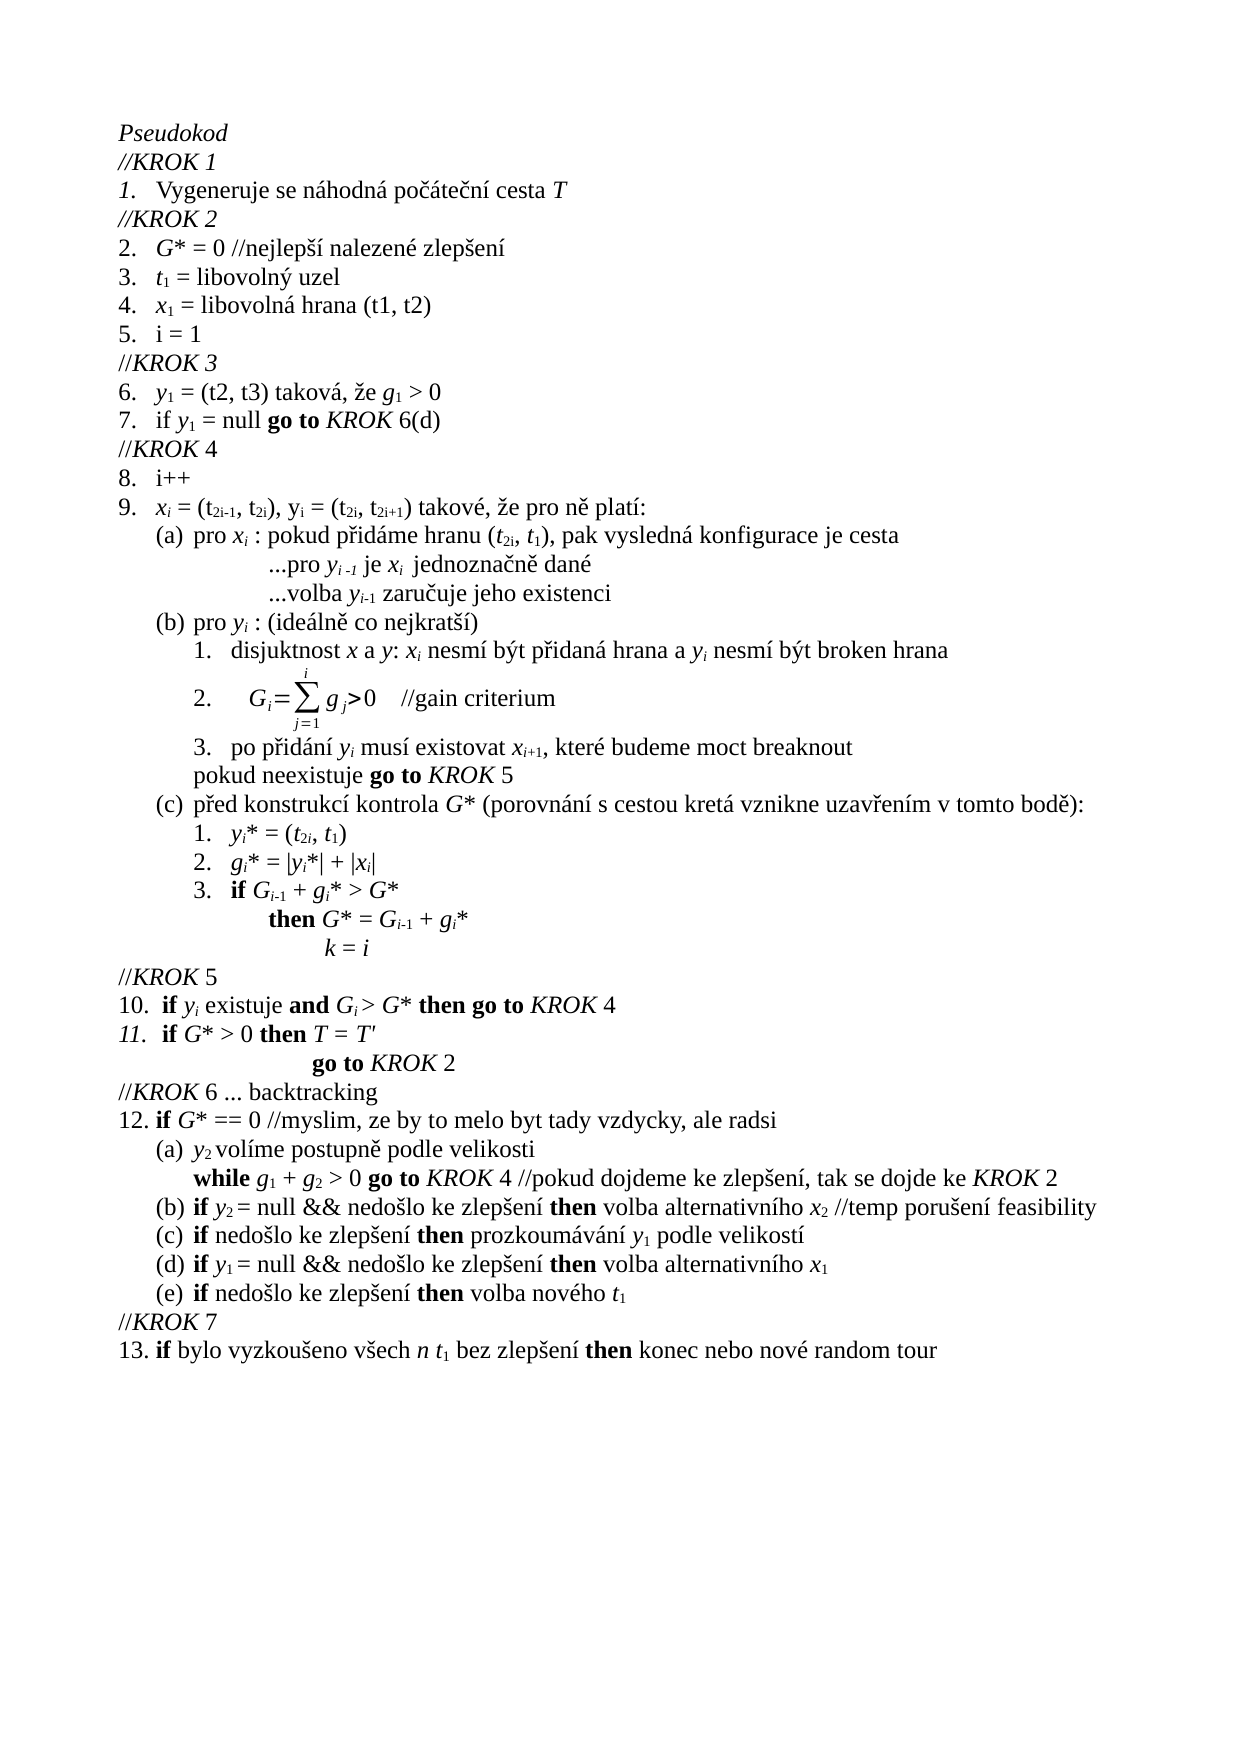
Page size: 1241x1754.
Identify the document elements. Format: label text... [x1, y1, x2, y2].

list go to KROK 2 [268, 1048, 1122, 1077]
list i = 1 [118, 319, 1122, 348]
text //KROK 5 [118, 962, 1122, 990]
list po přidání yi musí existovat xi+1, které budeme moct breaknout [193, 732, 1122, 760]
list //gain criterium [193, 664, 1122, 732]
list if y1 = null go to KROK 6(d) [118, 406, 1122, 434]
list if nedošlo ke zlepšení then prozkoumávání y1 podle velikostí [156, 1220, 1122, 1249]
text Pseudokod [118, 118, 1122, 147]
list if Gi-1 + gi* > G* [193, 875, 1122, 904]
list if nedošlo ke zlepšení then volba nového t1 [156, 1278, 1122, 1307]
list y1 = (t2, t3) taková, že g1 > 0 [118, 377, 1122, 406]
list i++ [118, 463, 1122, 492]
list k = i [268, 933, 1122, 962]
text //KROK 6 ... backtracking [118, 1077, 1122, 1105]
list if bylo vyzkoušeno všech n t1 bez zlepšení then konec nebo nové random tour [118, 1335, 1122, 1364]
text //KROK 2 [118, 204, 1122, 233]
list ...pro yi -1 je xi jednoznačně dané [231, 549, 1122, 578]
text //KROK 3 [118, 348, 1122, 377]
list gi* = |yi*| + |xi| [193, 847, 1122, 875]
list then G* = Gi-1 + gi* [231, 904, 1122, 933]
list Vygeneruje se náhodná počáteční cesta T [118, 176, 1122, 204]
list if G* == 0 //myslim, ze by to melo byt tady vzdycky, ale radsi [118, 1105, 1122, 1134]
list if yi existuje and Gi > G* then go to KROK 4 [118, 990, 1122, 1019]
text //KROK 7 [118, 1307, 1122, 1335]
list t1 = libovolný uzel [118, 262, 1122, 291]
list pro yi : (ideálně co nejkratší) [156, 607, 1122, 636]
list x1 = libovolná hrana (t1, t2) [118, 291, 1122, 319]
list if G* > 0 then T = T' [118, 1019, 1122, 1048]
list y2 volíme postupně podle velikosti [156, 1134, 1122, 1163]
list while g1 + g2 > 0 go to KROK 4 //pokud dojdeme ke zlepšení, tak se dojde ke KROK 2 [156, 1163, 1122, 1192]
list yi* = (t2i, t1) [193, 818, 1122, 847]
list if y1 = null && nedošlo ke zlepšení then volba alternativního x1 [156, 1249, 1122, 1278]
text //KROK 4 [118, 434, 1122, 463]
text //KROK 1 [118, 147, 1122, 176]
list disjuktnost x a y: xi nesmí být přidaná hrana a yi nesmí být broken hrana [193, 636, 1122, 664]
list pokud neexistuje go to KROK 5 [156, 760, 1122, 789]
list if y2 = null && nedošlo ke zlepšení then volba alternativního x2 //temp porušení feasibility [156, 1192, 1122, 1220]
list G* = 0 //nejlepší nalezené zlepšení [118, 233, 1122, 262]
list xi = (t2i-1, t2i), yi = (t2i, t2i+1) takové, že pro ně platí: [118, 492, 1122, 521]
list před konstrukcí kontrola G* (porovnání s cestou kretá vznikne uzavřením v tomto bodě): [156, 789, 1122, 818]
list ...volba yi-1 zaručuje jeho existenci [231, 578, 1122, 607]
list pro xi : pokud přidáme hranu (t2i, t1), pak vysledná konfigurace je cesta [156, 521, 1122, 549]
